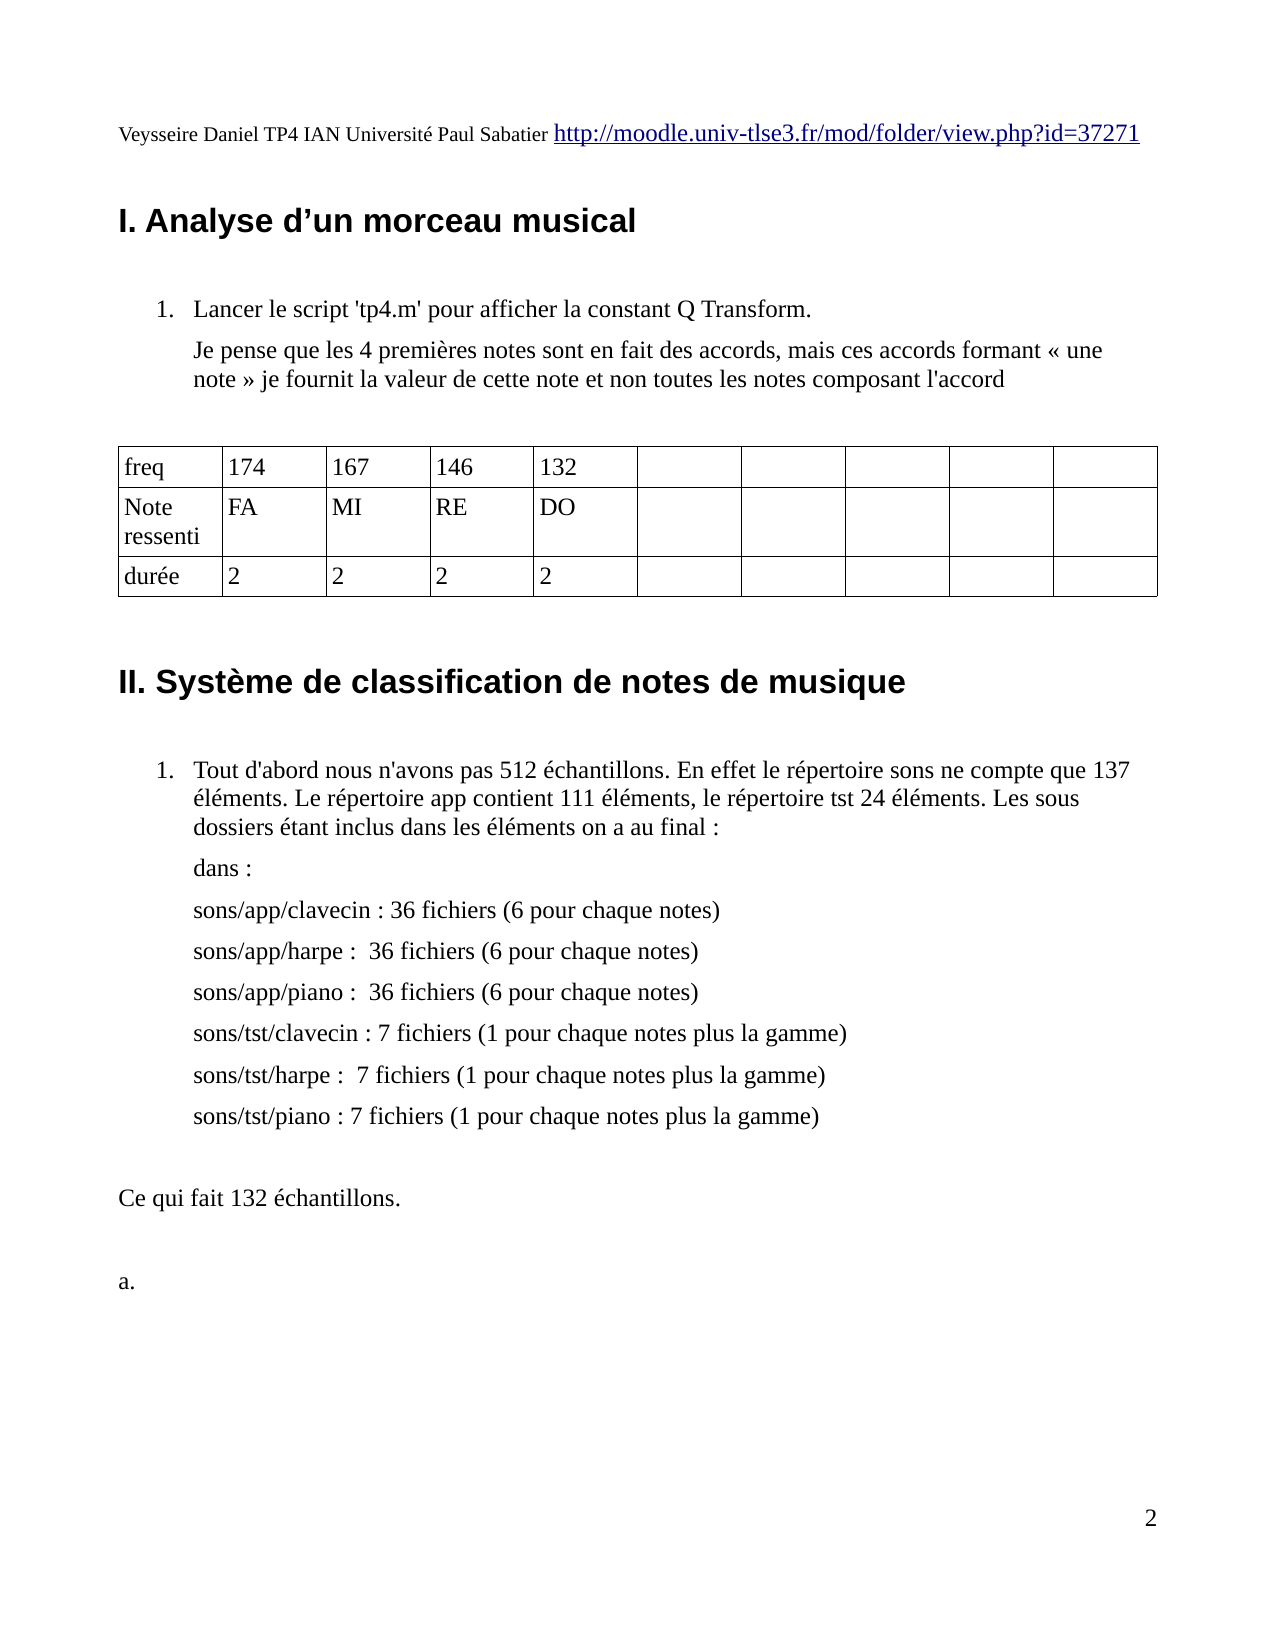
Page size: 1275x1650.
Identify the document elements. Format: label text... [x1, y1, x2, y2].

list sons/app/piano : 36 fichiers (6 pour chaque notes) [156, 977, 1157, 1006]
table_cell [742, 557, 845, 596]
list sons/app/harpe : 36 fichiers (6 pour chaque notes) [156, 936, 1157, 965]
table_header freq [119, 447, 222, 487]
table_header [1054, 447, 1157, 487]
table_cell 2 [327, 557, 430, 596]
table_cell [950, 488, 1053, 556]
table_cell FA [223, 488, 326, 556]
table_cell Note ressenti [119, 488, 222, 556]
table_header [638, 447, 741, 487]
list dans : [156, 853, 1157, 882]
table_cell [638, 557, 741, 596]
list Lancer le script 'tp4.m' pour afficher la constant Q Transform. [156, 294, 1157, 322]
table_cell 2 [534, 557, 637, 596]
text Ce qui fait 132 échantillons. [118, 1183, 1157, 1212]
table_cell [1054, 557, 1157, 596]
text a. [118, 1266, 1157, 1295]
table_cell 2 [431, 557, 533, 596]
table_header 174 [223, 447, 326, 487]
list Tout d'abord nous n'avons pas 512 échantillons. En effet le répertoire sons ne compte que 137 éléments. Le répertoire app contient 111 éléments, le répertoire tst 24 éléments. Les sous dossiers étant inclus dans les éléments on a au final : [156, 755, 1157, 841]
table_cell [950, 557, 1053, 596]
subtitle II. Système de classification de notes de musique [118, 662, 1157, 701]
table_header 146 [431, 447, 533, 487]
table_header [950, 447, 1053, 487]
table_cell RE [431, 488, 533, 556]
list sons/tst/piano : 7 fichiers (1 pour chaque notes plus la gamme) [156, 1101, 1157, 1130]
table_cell [846, 488, 949, 556]
list sons/app/clavecin : 36 fichiers (6 pour chaque notes) [156, 895, 1157, 923]
list sons/tst/clavecin : 7 fichiers (1 pour chaque notes plus la gamme) [156, 1018, 1157, 1047]
table_header [742, 447, 845, 487]
list sons/tst/harpe : 7 fichiers (1 pour chaque notes plus la gamme) [156, 1060, 1157, 1088]
table_header 132 [534, 447, 637, 487]
table_cell durée [119, 557, 222, 596]
table_cell [742, 488, 845, 556]
table_cell [846, 557, 949, 596]
list Je pense que les 4 premières notes sont en fait des accords, mais ces accords formant « une note » je fournit la valeur de cette note et non toutes les notes composant l'accord [156, 335, 1157, 392]
table_cell [638, 488, 741, 556]
subtitle I. Analyse d’un morceau musical [118, 201, 1157, 240]
table_header 167 [327, 447, 430, 487]
table_cell DO [534, 488, 637, 556]
table_cell MI [327, 488, 430, 556]
table_header [846, 447, 949, 487]
table_cell 2 [223, 557, 326, 596]
table_cell [1054, 488, 1157, 556]
